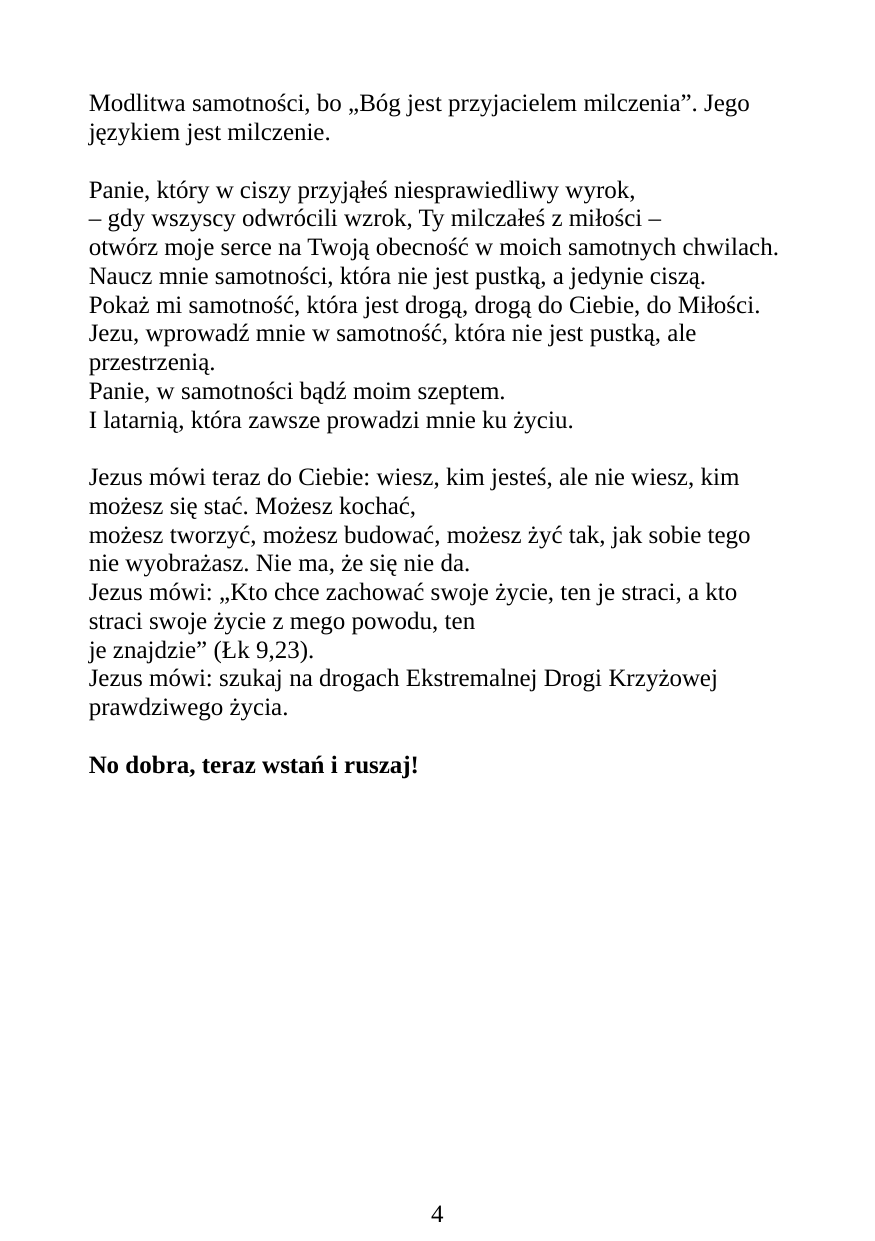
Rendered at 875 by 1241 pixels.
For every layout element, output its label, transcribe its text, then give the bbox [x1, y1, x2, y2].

text je znajdzie” (Łk 9,23). [88, 635, 786, 663]
text Jezus mówi: „Kto chce zachować swoje życie, ten je straci, a kto straci swoje życie z mego powodu, ten [88, 577, 786, 635]
text Jezus mówi: szukaj na drogach Ekstremalnej Drogi Krzyżowej prawdziwego życia. [88, 663, 786, 721]
text możesz tworzyć, możesz budować, możesz żyć tak, jak sobie tego nie wyobrażasz. Nie ma, że się nie da. [88, 520, 786, 577]
text otwórz moje serce na Twoją obecność w moich samotnych chwilach. [88, 232, 786, 261]
text No dobra, teraz wstań i ruszaj! [88, 750, 786, 778]
text Panie, w samotności bądź moim szeptem. [88, 376, 786, 405]
text – gdy wszyscy odwrócili wzrok, Ty milczałeś z miłości – [88, 203, 786, 232]
text Jezu, wprowadź mnie w samotność, która nie jest pustką, ale przestrzenią. [88, 318, 786, 376]
text Pokaż mi samotność, która jest drogą, drogą do Ciebie, do Miłości. [88, 290, 786, 318]
text I latarnią, która zawsze prowadzi mnie ku życiu. [88, 405, 786, 433]
text Naucz mnie samotności, która nie jest pustką, a jedynie ciszą. [88, 261, 786, 290]
text Modlitwa samotności, bo „Bóg jest przyjacielem milczenia”. Jego językiem jest milczenie. [88, 88, 786, 146]
text Jezus mówi teraz do Ciebie: wiesz, kim jesteś, ale nie wiesz, kim możesz się stać. Możesz kochać, [88, 462, 786, 520]
text Panie, który w ciszy przyjąłeś niesprawiedliwy wyrok, [88, 175, 786, 203]
